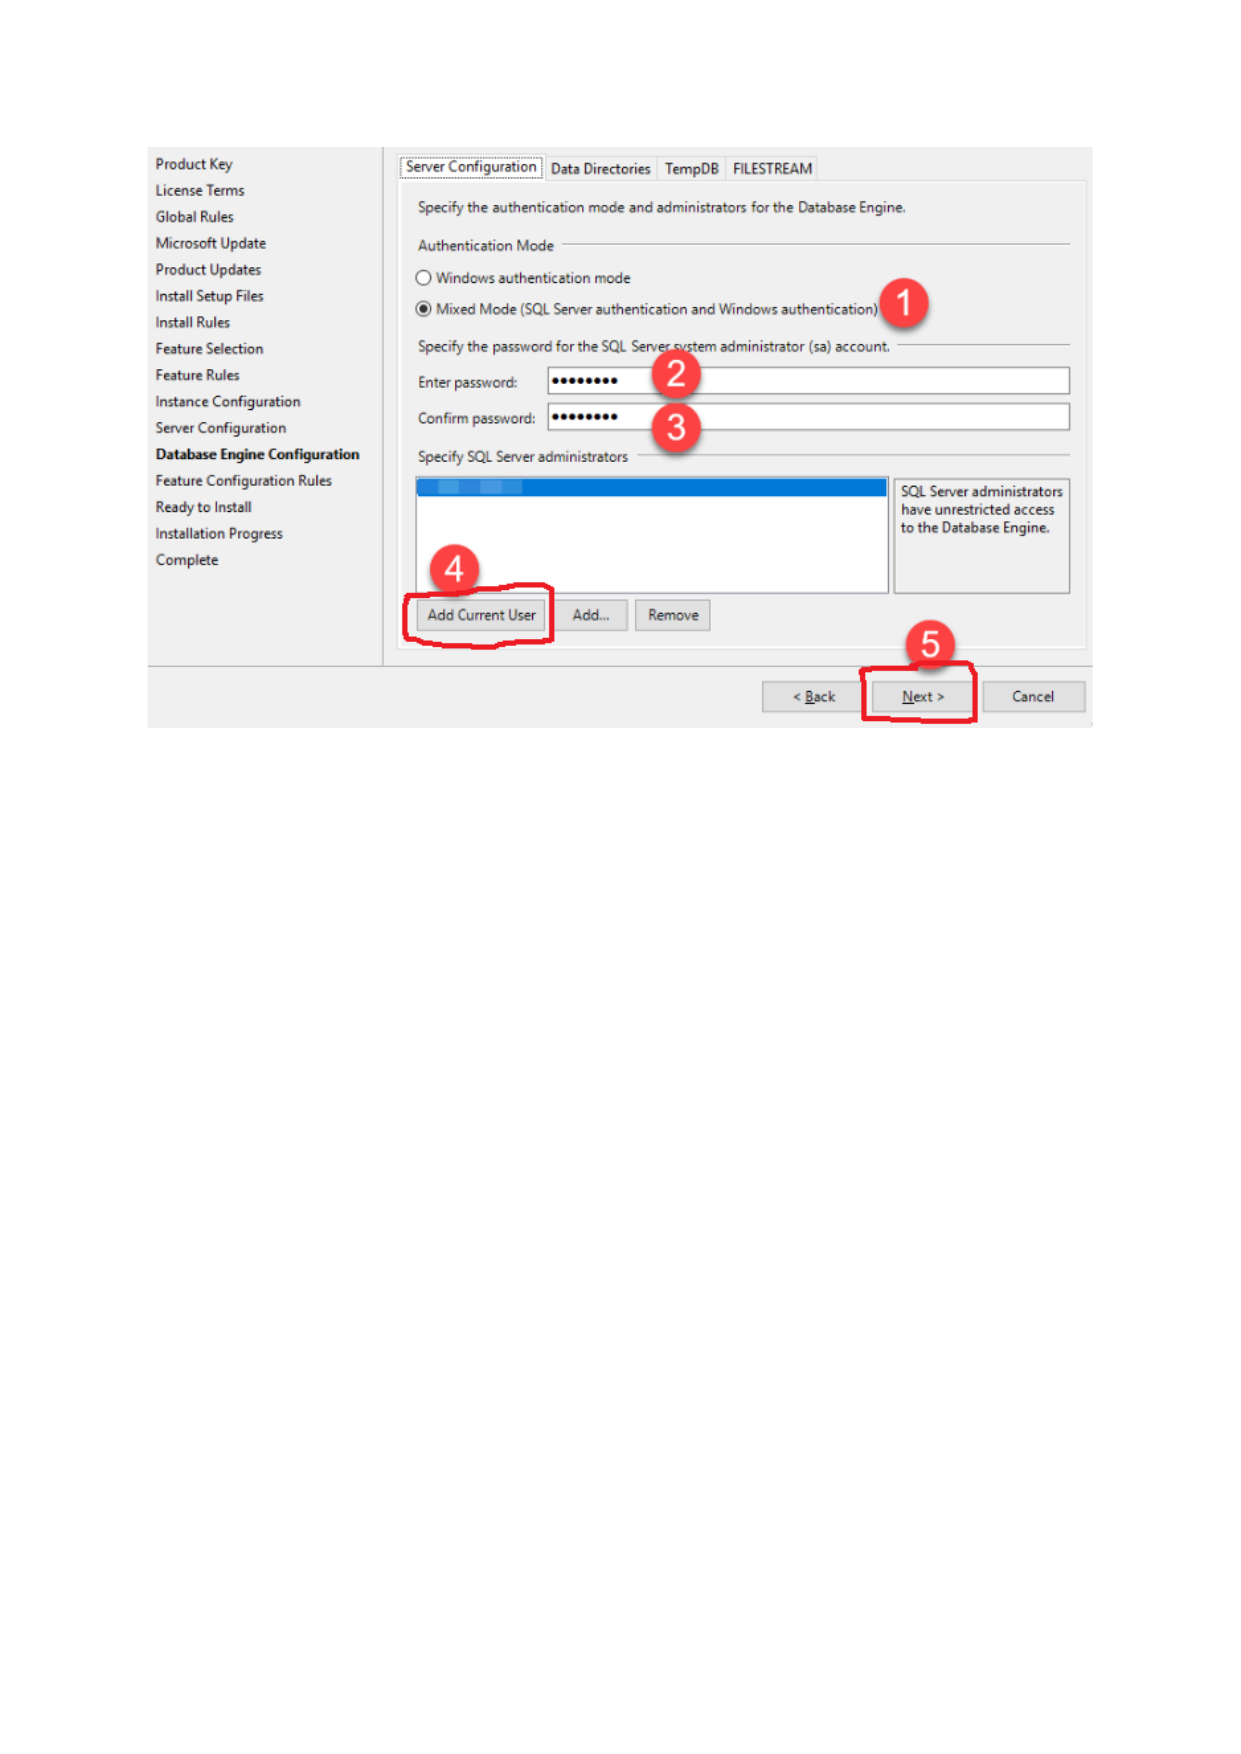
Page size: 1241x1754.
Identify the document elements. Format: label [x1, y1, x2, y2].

picture [147, 147, 1093, 728]
